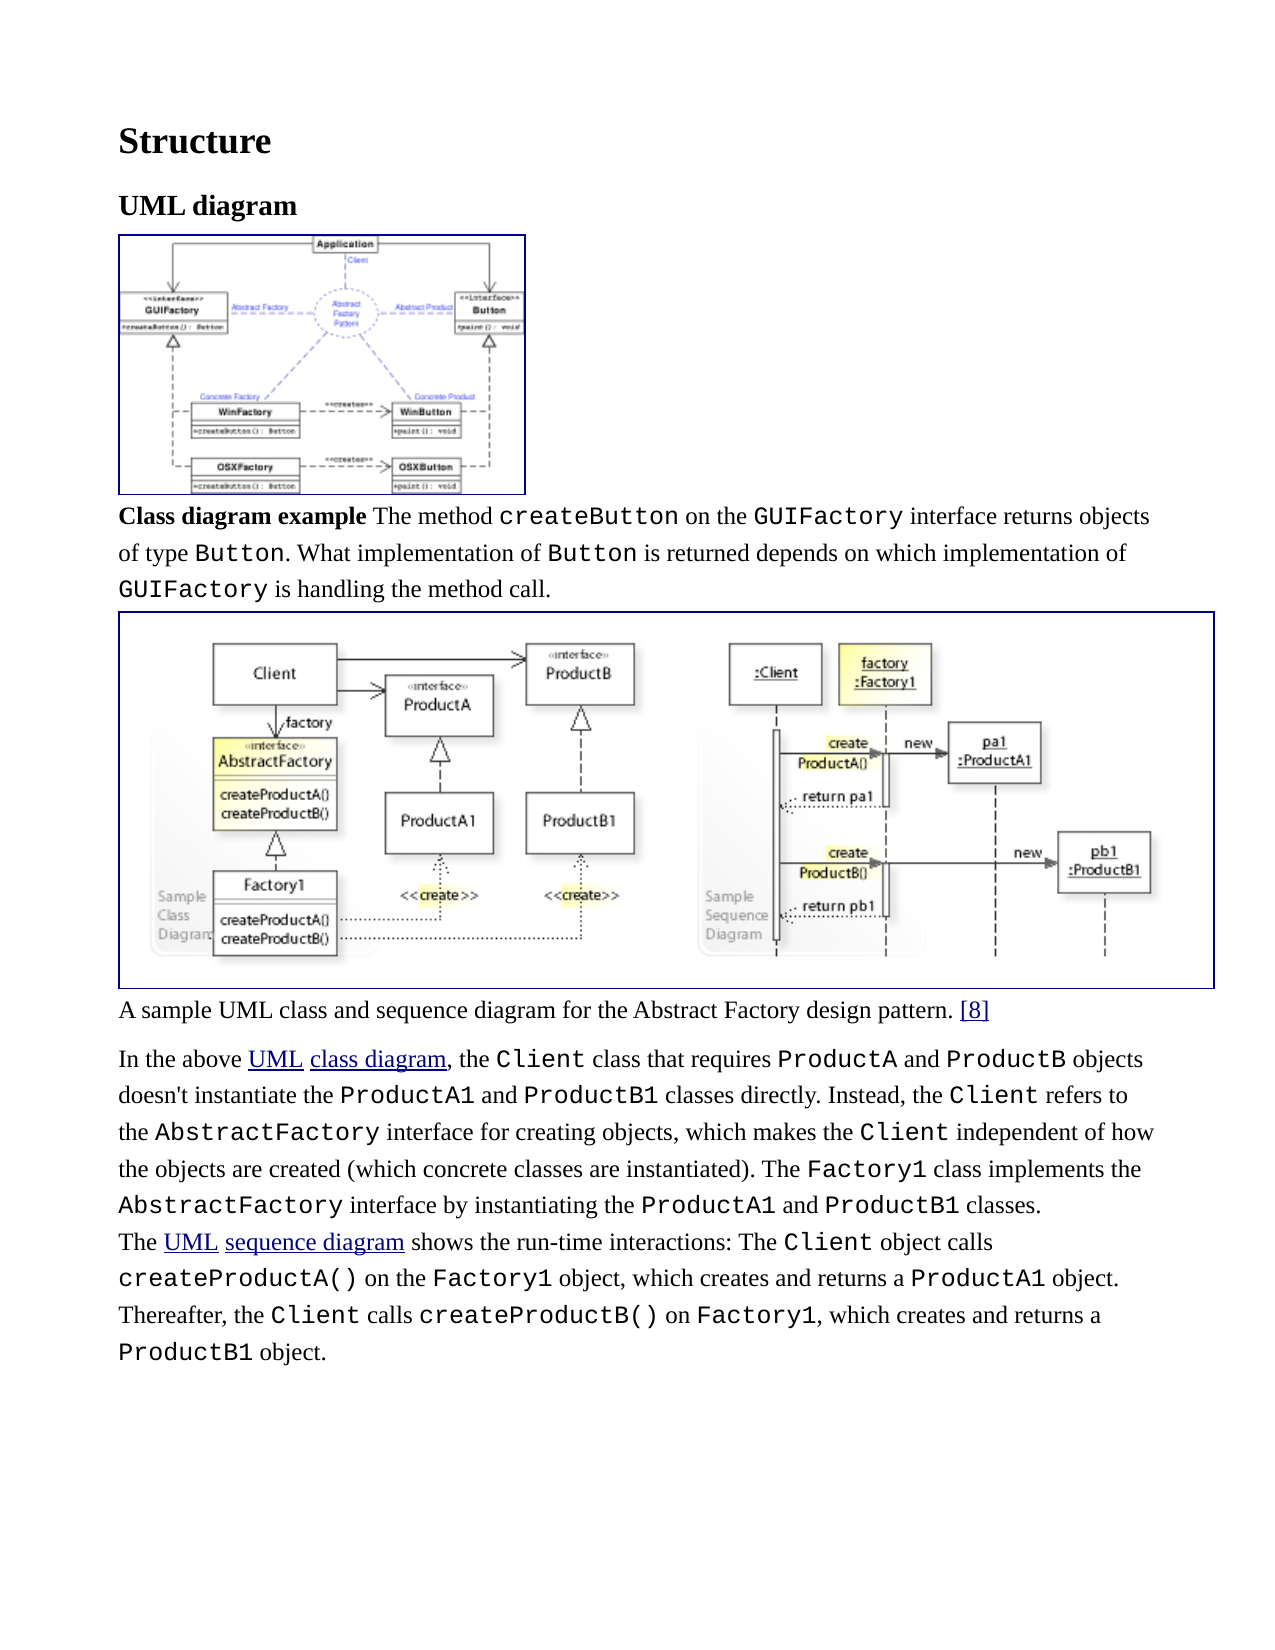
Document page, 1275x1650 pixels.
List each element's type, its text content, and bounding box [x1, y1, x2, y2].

picture [120, 613, 1213, 988]
subtitle UML diagram [118, 188, 1157, 222]
picture [120, 236, 524, 494]
text A sample UML class and sequence diagram for the Abstract Factory design pattern. [8] [118, 995, 1157, 1024]
text Class diagram example The method createButton on the GUIFactory interface returns objects of type Button. What implementation of Button is returned depends on which implementation of GUIFactory is handling the method call. [118, 501, 1157, 605]
subtitle Structure [118, 118, 1157, 161]
text In the above UML class diagram, the Client class that requires ProductA and ProductB objects doesn't instantiate the ProductA1 and ProductB1 classes directly. Instead, the Client refers to the AbstractFactory interface for creating objects, which makes the Client independent of how the objects are created (which concrete classes are instantiated). The Factory1 class implements the AbstractFactory interface by instantiating the ProductA1 and ProductB1 classes. The UML sequence diagram shows the run-time interactions: The Client object calls createProductA() on the Factory1 object, which creates and returns a ProductA1 object. Thereafter, the Client calls createProductB() on Factory1, which creates and returns a ProductB1 object. [118, 1044, 1157, 1367]
